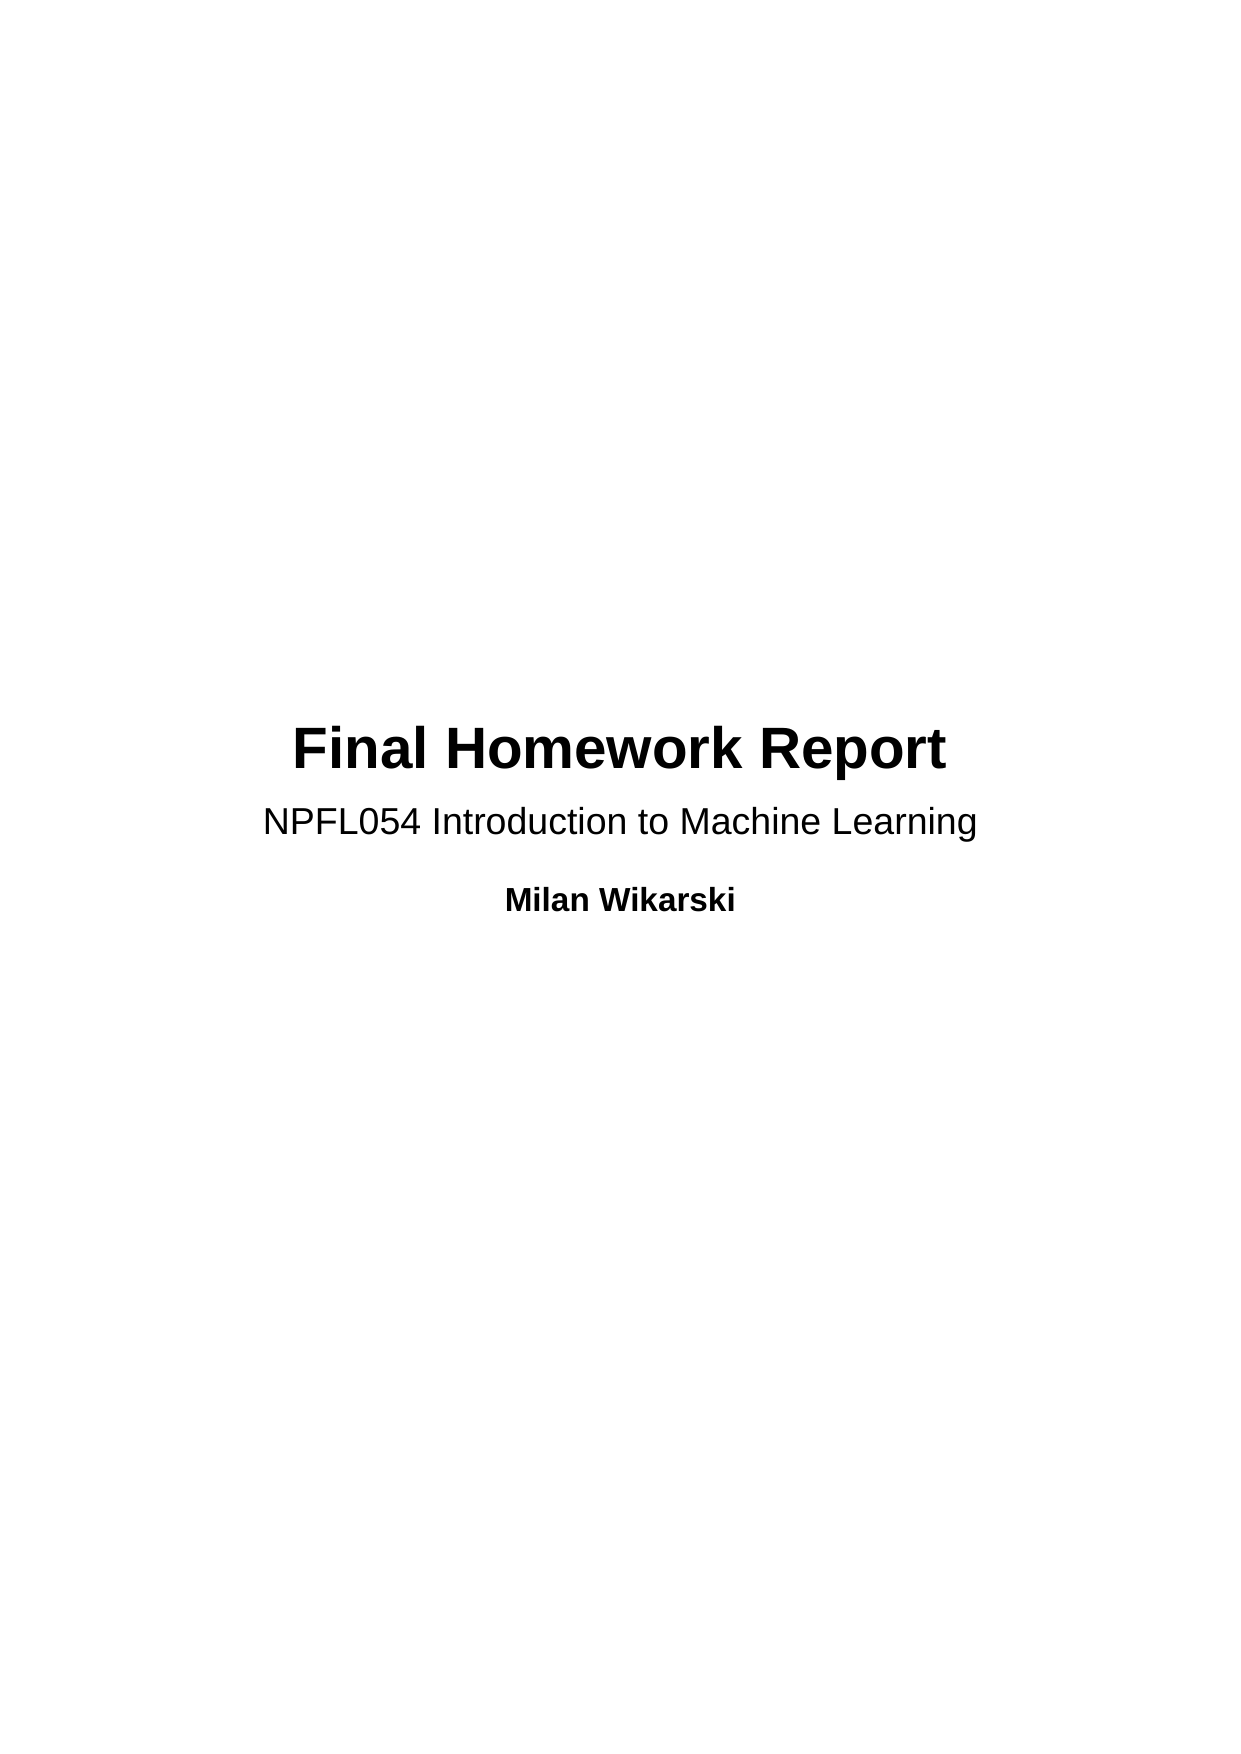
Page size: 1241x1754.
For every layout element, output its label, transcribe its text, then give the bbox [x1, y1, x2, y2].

title Final Homework Report [118, 714, 1122, 781]
subtitle NPFL054 Introduction to Machine Learning [118, 799, 1122, 843]
subtitle Milan Wikarski [118, 880, 1122, 918]
